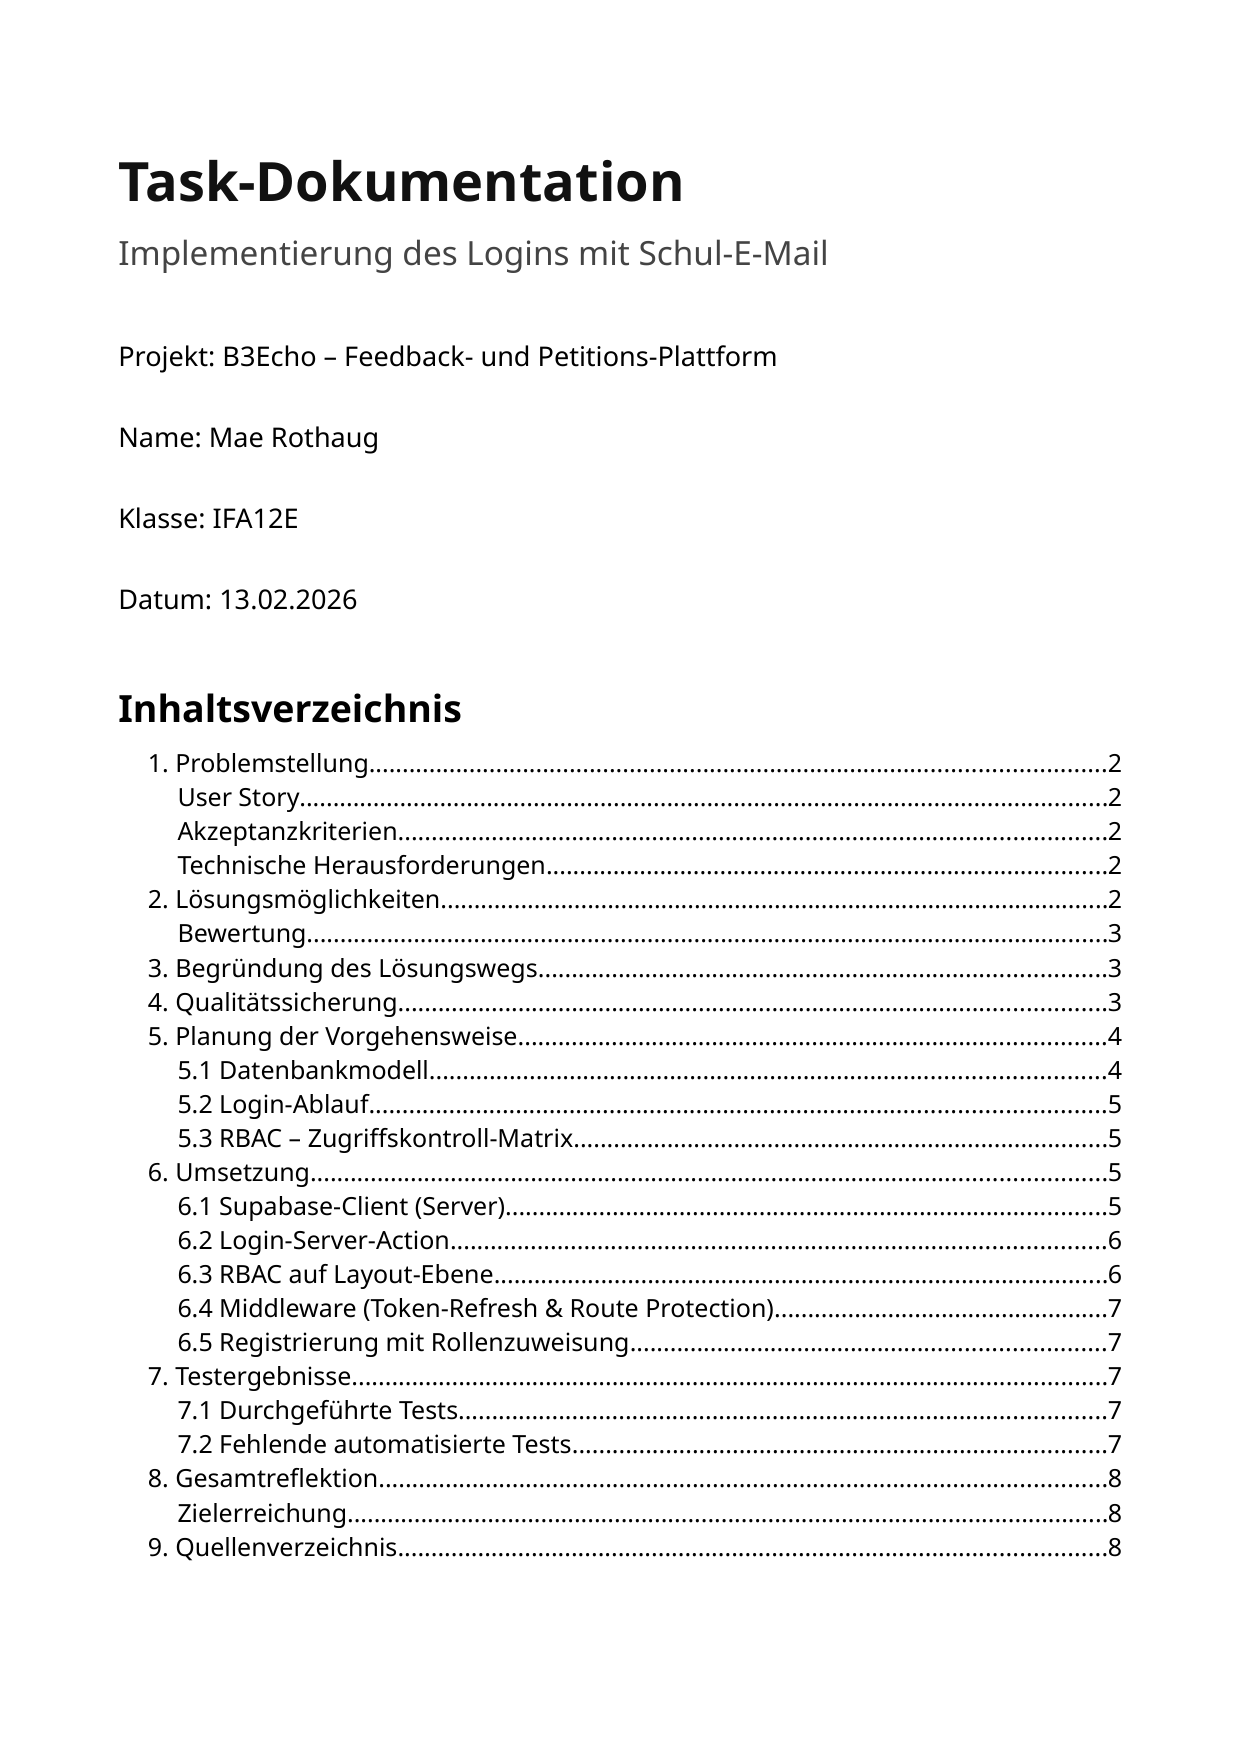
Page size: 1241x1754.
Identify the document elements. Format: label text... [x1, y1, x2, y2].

text 7.1 Durchgeführte Tests 7 [177, 1393, 1122, 1427]
text Bewertung 3 [177, 916, 1122, 950]
text 6.2 Login-Server-Action 6 [177, 1223, 1122, 1257]
text Datum: 13.02.2026 [118, 580, 1122, 617]
text 1. Problemstellung 2 [148, 746, 1122, 780]
text 8. Gesamtreflektion 8 [148, 1461, 1122, 1495]
text 5.2 Login-Ablauf 5 [177, 1086, 1122, 1121]
text Name: Mae Rothaug [118, 418, 1122, 455]
text 5.3 RBAC – Zugriffskontroll-Matrix 5 [177, 1121, 1122, 1154]
text Zielerreichung 8 [177, 1495, 1122, 1529]
text Klasse: IFA12E [118, 499, 1122, 536]
text 5. Planung der Vorgehensweise 4 [148, 1018, 1122, 1052]
text Projekt: B3Echo – Feedback- und Petitions-Plattform [118, 337, 1122, 374]
text 3. Begründung des Lösungswegs 3 [148, 950, 1122, 984]
subtitle Inhaltsverzeichnis [118, 682, 1122, 733]
text 6.4 Middleware (Token-Refresh & Route Protection) 7 [177, 1291, 1122, 1325]
text 5.1 Datenbankmodell 4 [177, 1052, 1122, 1086]
text 7.2 Fehlende automatisierte Tests 7 [177, 1427, 1122, 1461]
text Technische Herausforderungen 2 [177, 848, 1122, 882]
text User Story 2 [177, 780, 1122, 814]
text 2. Lösungsmöglichkeiten 2 [148, 882, 1122, 916]
text 7. Testergebnisse 7 [148, 1359, 1122, 1393]
text 6.5 Registrierung mit Rollenzuweisung 7 [177, 1325, 1122, 1359]
text 6.3 RBAC auf Layout-Ebene 6 [177, 1257, 1122, 1291]
text 6. Umsetzung 5 [148, 1154, 1122, 1189]
text 6.1 Supabase-Client (Server) 5 [177, 1189, 1122, 1223]
subtitle Task-Dokumentation [118, 143, 1122, 217]
text 4. Qualitätssicherung 3 [148, 984, 1122, 1018]
text 9. Quellenverzeichnis 8 [148, 1529, 1122, 1563]
text Akzeptanzkriterien 2 [177, 814, 1122, 848]
text Implementierung des Logins mit Schul-E-Mail [118, 229, 1122, 275]
